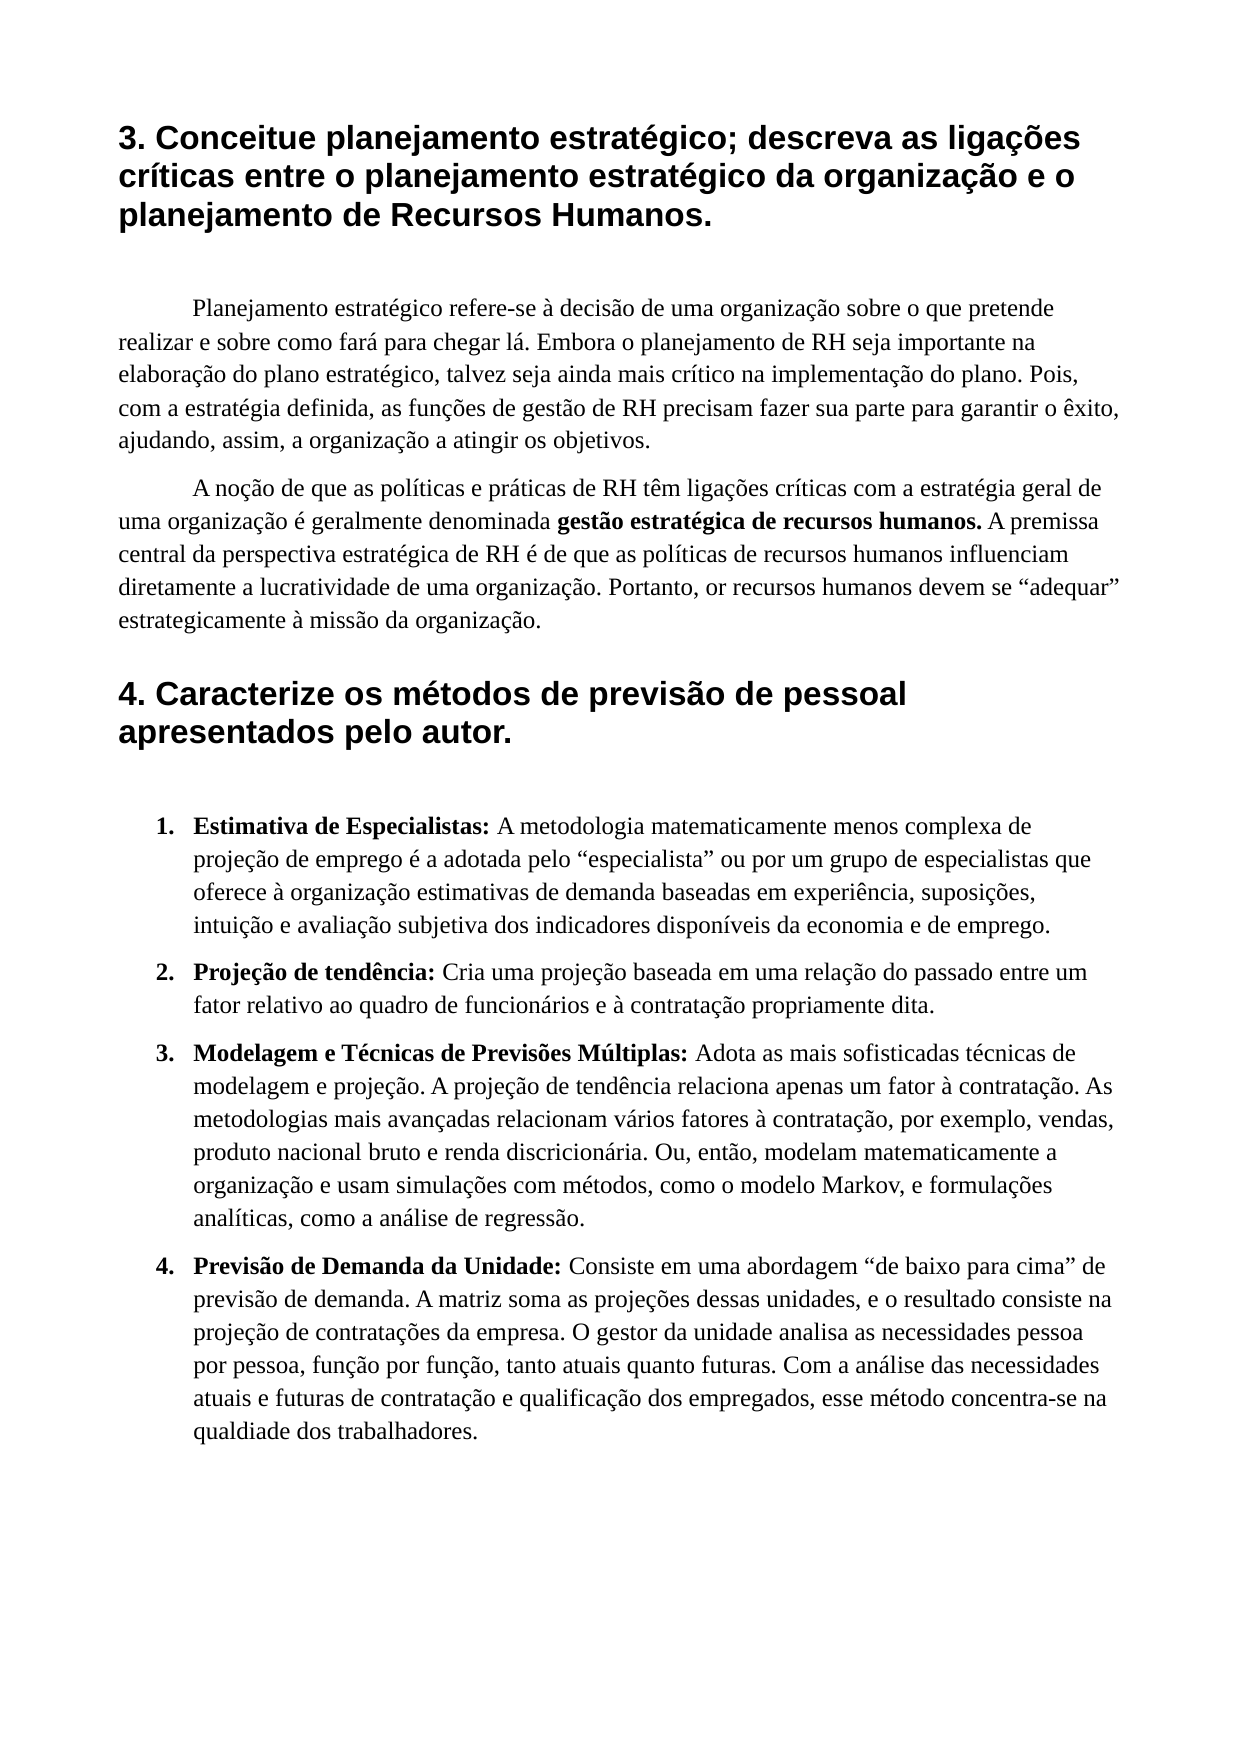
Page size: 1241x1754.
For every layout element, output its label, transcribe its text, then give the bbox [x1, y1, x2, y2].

subtitle 3. Conceitue planejamento estratégico; descreva as ligações críticas entre o planejamento estratégico da organização e o planejamento de Recursos Humanos. [118, 118, 1122, 233]
text Planejamento estratégico refere-se à decisão de uma organização sobre o que pretende realizar e sobre como fará para chegar lá. Embora o planejamento de RH seja importante na elaboração do plano estratégico, talvez seja ainda mais crítico na implementação do plano. Pois, com a estratégia definida, as funções de gestão de RH precisam fazer sua parte para garantir o êxito, ajudando, assim, a organização a atingir os objetivos. [118, 293, 1122, 454]
subtitle 4. Caracterize os métodos de previsão de pessoal apresentados pelo autor. [118, 674, 1122, 751]
list Projeção de tendência: Cria uma projeção baseada em uma relação do passado entre um fator relativo ao quadro de funcionários e à contratação propriamente dita. [156, 957, 1122, 1019]
list Estimativa de Especialistas: A metodologia matematicamente menos complexa de projeção de emprego é a adotada pelo “especialista” ou por um grupo de especialistas que oferece à organização estimativas de demanda baseadas em experiência, suposições, intuição e avaliação subjetiva dos indicadores disponíveis da economia e de emprego. [156, 811, 1122, 938]
list Modelagem e Técnicas de Previsões Múltiplas: Adota as mais sofisticadas técnicas de modelagem e projeção. A projeção de tendência relaciona apenas um fator à contratação. As metodologias mais avançadas relacionam vários fatores à contratação, por exemplo, vendas, produto nacional bruto e renda discricionária. Ou, então, modelam matematicamente a organização e usam simulações com métodos, como o modelo Markov, e formulações analíticas, como a análise de regressão. [156, 1038, 1122, 1232]
text A noção de que as políticas e práticas de RH têm ligações críticas com a estratégia geral de uma organização é geralmente denominada gestão estratégica de recursos humanos. A premissa central da perspectiva estratégica de RH é de que as políticas de recursos humanos influenciam diretamente a lucratividade de uma organização. Portanto, or recursos humanos devem se “adequar” estrategicamente à missão da organização. [118, 473, 1122, 634]
list Previsão de Demanda da Unidade: Consiste em uma abordagem “de baixo para cima” de previsão de demanda. A matriz soma as projeções dessas unidades, e o resultado consiste na projeção de contratações da empresa. O gestor da unidade analisa as necessidades pessoa por pessoa, função por função, tanto atuais quanto futuras. Com a análise das necessidades atuais e futuras de contratação e qualificação dos empregados, esse método concentra-se na qualdiade dos trabalhadores. [156, 1251, 1122, 1444]
